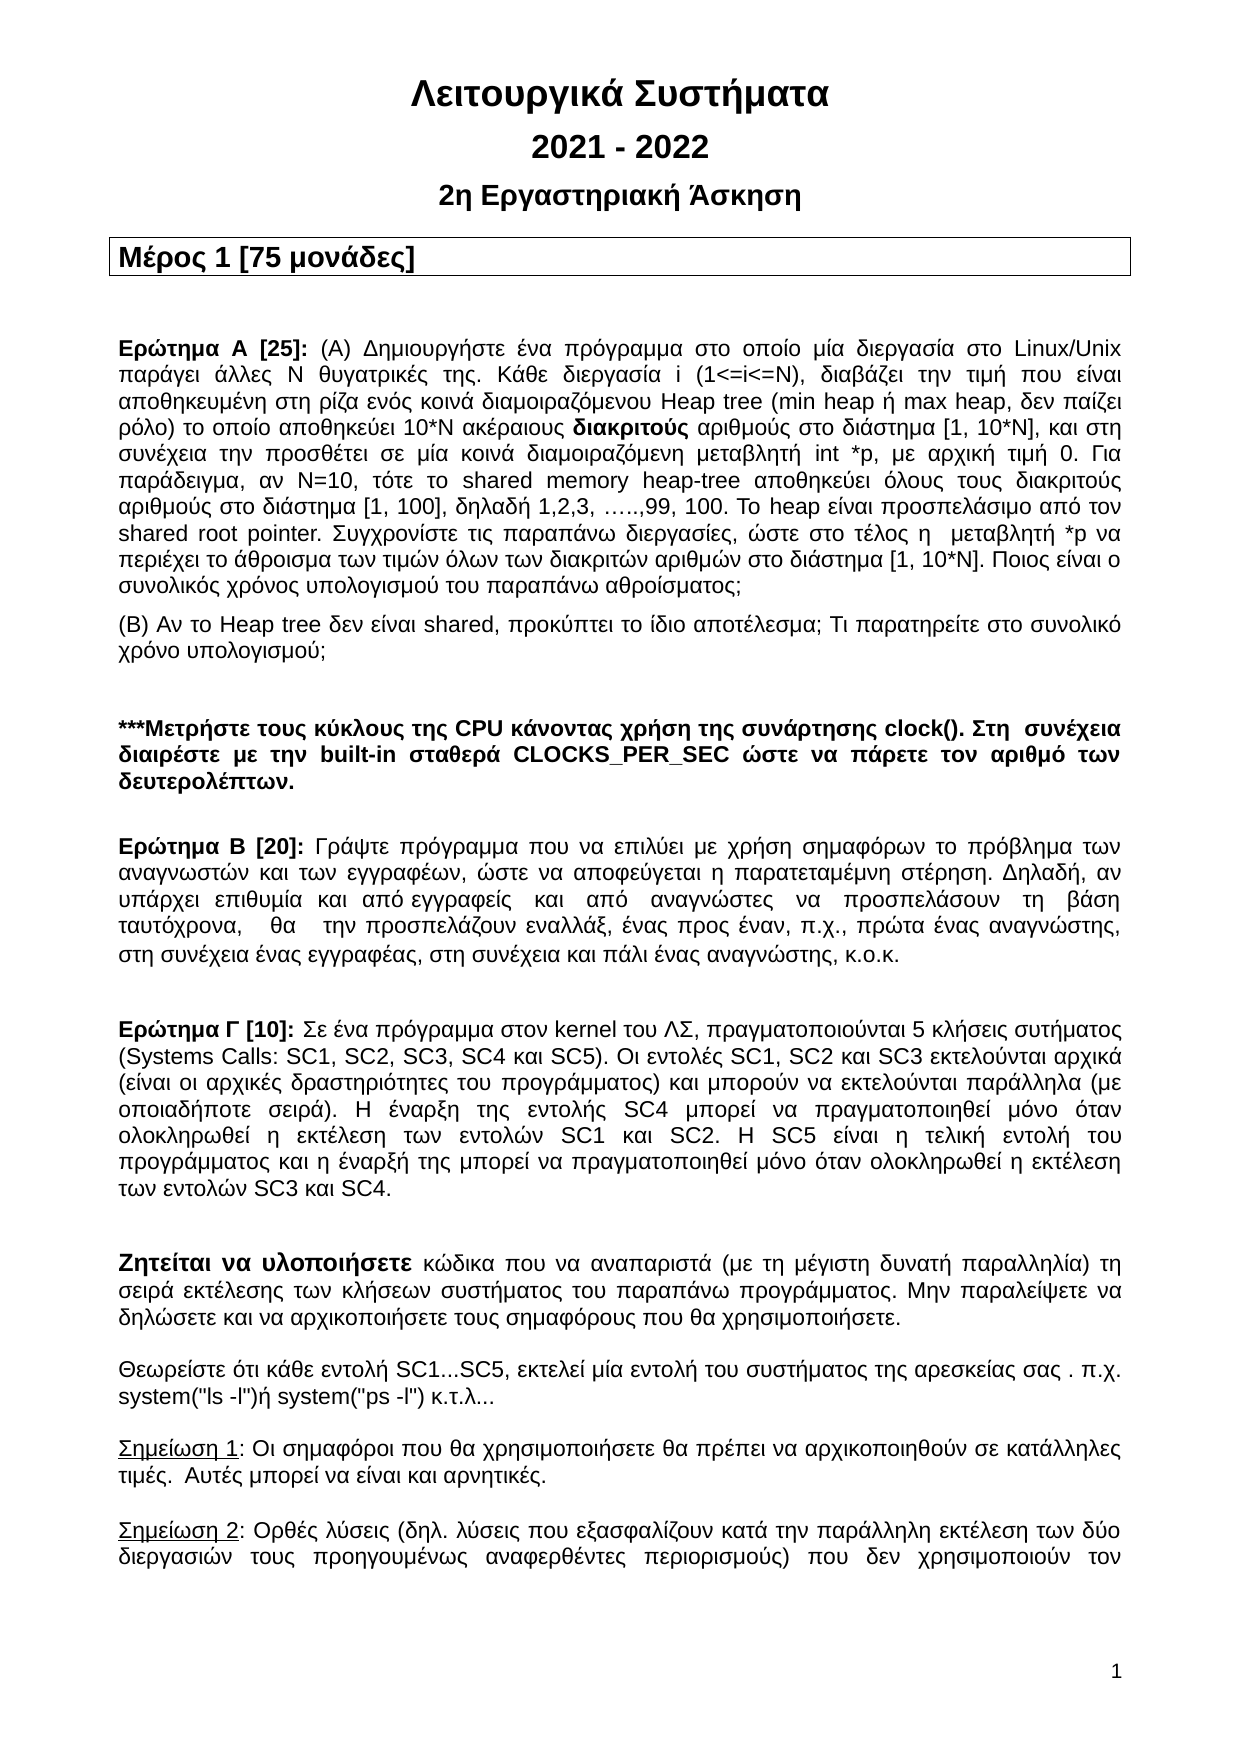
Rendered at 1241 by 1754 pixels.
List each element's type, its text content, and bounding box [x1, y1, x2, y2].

text Ερώτημα Β [20]: Γράψτε πρόγραμμα που να επιλύει με χρήση σημαφόρων το πρόβλημα των αναγνωστών και των εγγραφέων, ώστε να αποφεύγεται η παρατεταμέμνη στέρηση. Δηλαδή, αν υπάρχει επιθυµία και από εγγραφείς και από αναγνώστες να προσπελάσουν τη βάση ταυτόχρονα, θα την προσπελάζουν εναλλάξ, ένας προς έναν, π.χ., πρώτα ένας αναγνώστης, στη συνέχεια ένας εγγραφέας, στη συνέχεια και πάλι ένας αναγνώστης, κ.ο.κ. [118, 833, 1122, 969]
text Σημείωση 1: Οι σημαφόροι που θα χρησιμοποιήσετε θα πρέπει να αρχικοποιηθούν σε κατάλληλες τιμές. Αυτές μπορεί να είναι και αρνητικές. [118, 1435, 1122, 1488]
subtitle Ερώτημα Γ [10]: Σε ένα πρόγραμμα στον kernel του ΛΣ, πραγματοποιούνται 5 κλήσεις συτήματος (Systems Calls: SC1, SC2, SC3, SC4 και SC5). Οι εντολές SC1, SC2 και SC3 εκτελούνται αρχικά (είναι οι αρχικές δραστηριότητες του προγράμματος) και μπορούν να εκτελούνται παράλληλα (με οποιαδήποτε σειρά). Η έναρξη της εντολής SC4 μπορεί να πραγματοποιηθεί μόνο όταν ολοκληρωθεί η εκτέλεση των εντολών SC1 και SC2. Η SC5 είναι η τελική εντολή του προγράμματος και η έναρξή της μπορεί να πραγματοποιηθεί μόνο όταν ολοκληρωθεί η εκτέλεση των εντολών SC3 και SC4. [118, 1016, 1122, 1201]
subtitle Μέρος 1 [75 μονάδες] [110, 238, 1130, 275]
text ***Μετρήστε τους κύκλους της CPU κάνοντας χρήση της συνάρτησης clock(). Στη συνέχεια διαιρέστε με την built-in σταθερά CLOCKS_PER_SEC ώστε να πάρετε τον αριθμό των δευτερολέπτων. [118, 715, 1122, 794]
text Σημείωση 2: Ορθές λύσεις (δηλ. λύσεις που εξασφαλίζουν κατά την παράλληλη εκτέλεση των δύο διεργασιών τους προηγουμένως αναφερθέντες περιορισμούς) που δεν χρησιμοποιούν τον [118, 1517, 1122, 1569]
text (B) Αν το Heap tree δεν είναι shared, προκύπτει το ίδιο αποτέλεσμα; Τι παρατηρείτε στο συνολικό χρόνο υπολογισμού; [118, 611, 1122, 664]
subtitle 2η Εργαστηριακή Άσκηση [118, 178, 1122, 212]
subtitle Λειτουργικά Συστήματα [118, 72, 1122, 115]
subtitle 2021 - 2022 [118, 127, 1122, 166]
text Ερώτημα Α [25]: (A) Δημιουργήστε ένα πρόγραμμα στο οποίο μία διεργασία στο Linux/Unix παράγει άλλες N θυγατρικές της. Κάθε διεργασία i (1<=i<=N), διαβάζει την τιμή που είναι αποθηκευμένη στη ρίζα ενός κοινά διαμοιραζόμενου Heap tree (min heap ή max heap, δεν παίζει ρόλο) το οποίο αποθηκεύει 10*N ακέραιους διακριτούς αριθμούς στο διάστημα [1, 10*Ν], και στη συνέχεια την προσθέτει σε μία κοινά διαμοιραζόμενη μεταβλητή int *p, με αρχική τιμή 0. Για παράδειγμα, αν Ν=10, τότε το shared memory heap-tree αποθηκεύει όλους τους διακριτούς αριθμούς στο διάστημα [1, 100], δηλαδή 1,2,3, …..,99, 100. Το heap είναι προσπελάσιμο από τον shared root pointer. Συγχρονίστε τις παραπάνω διεργασίες, ώστε στο τέλος η μεταβλητή *p να περιέχει το άθροισμα των τιμών όλων των διακριτών αριθμών στο διάστημα [1, 10*Ν]. Ποιος είναι ο συνολικός χρόνος υπολογισμού του παραπάνω αθροίσματος; [118, 335, 1122, 598]
text Θεωρείστε ότι κάθε εντολή SC1...SC5, εκτελεί μία εντολή του συστήματος της αρεσκείας σας . π.χ. system("ls -l")ή system("ps -l") κ.τ.λ... [118, 1356, 1122, 1409]
subtitle Ζητείται να υλοποιήσετε κώδικα που να αναπαριστά (με τη μέγιστη δυνατή παραλληλία) τη σειρά εκτέλεσης των κλήσεων συστήματος του παραπάνω προγράμματος. Μην παραλείψετε να δηλώσετε και να αρχικοποιήσετε τους σημαφόρους που θα χρησιμοποιήσετε. [118, 1248, 1122, 1330]
